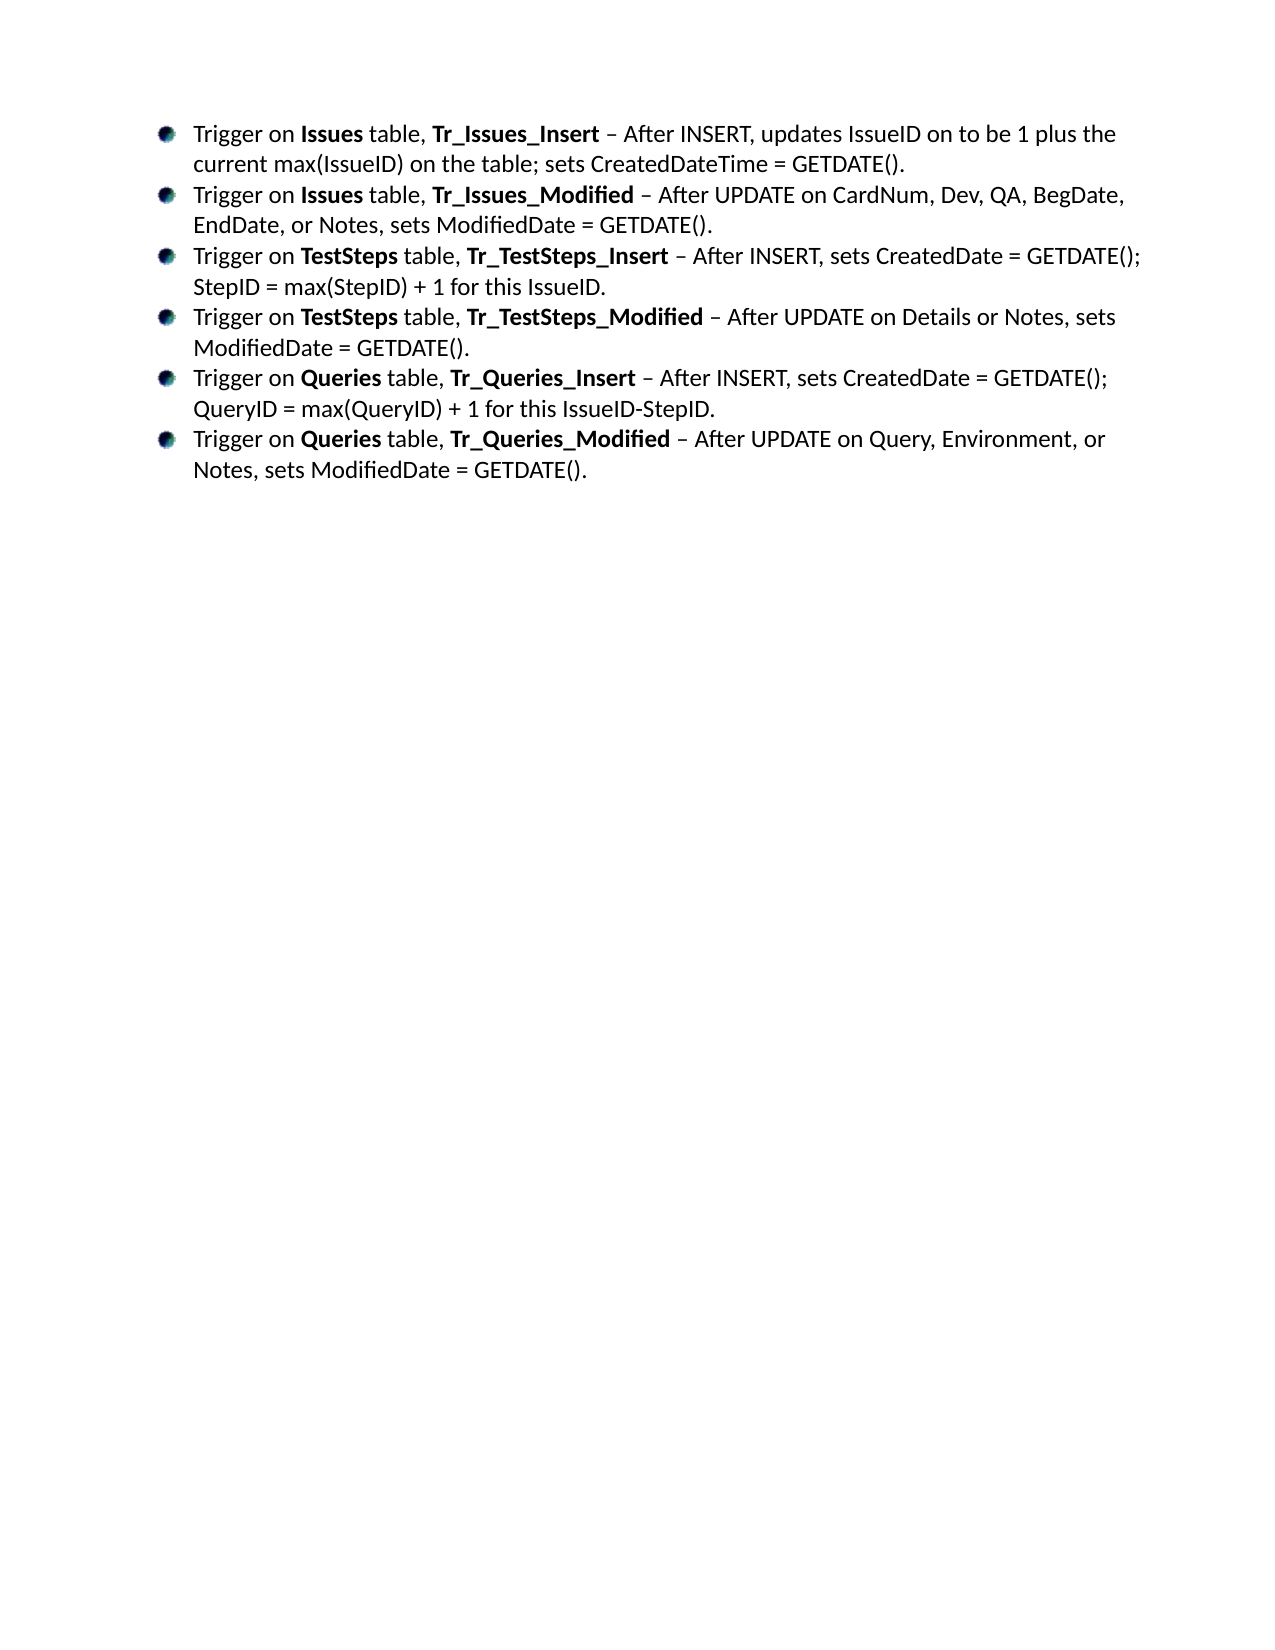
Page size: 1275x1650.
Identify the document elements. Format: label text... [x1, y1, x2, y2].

list Trigger on Issues table, Tr_Issues_Insert – After INSERT, updates IssueID on to be 1 plus the current max(IssueID) on the table; sets CreatedDateTime = GETDATE(). [156, 118, 1157, 179]
picture [156, 185, 176, 204]
list Trigger on Queries table, Tr_Queries_Insert – After INSERT, sets CreatedDate = GETDATE(); QueryID = max(QueryID) + 1 for this IssueID-StepID. [156, 362, 1157, 423]
picture [156, 429, 176, 449]
picture [156, 368, 176, 387]
picture [156, 307, 176, 326]
list Trigger on Queries table, Tr_Queries_Modified – After UPDATE on Query, Environment, or Notes, sets ModifiedDate = GETDATE(). [156, 423, 1157, 484]
list Trigger on Issues table, Tr_Issues_Modified – After UPDATE on CardNum, Dev, QA, BegDate, EndDate, or Notes, sets ModifiedDate = GETDATE(). [156, 179, 1157, 240]
list Trigger on TestSteps table, Tr_TestSteps_Insert – After INSERT, sets CreatedDate = GETDATE(); StepID = max(StepID) + 1 for this IssueID. [156, 240, 1157, 301]
picture [156, 124, 176, 143]
picture [156, 246, 176, 265]
list Trigger on TestSteps table, Tr_TestSteps_Modified – After UPDATE on Details or Notes, sets ModifiedDate = GETDATE(). [156, 301, 1157, 362]
